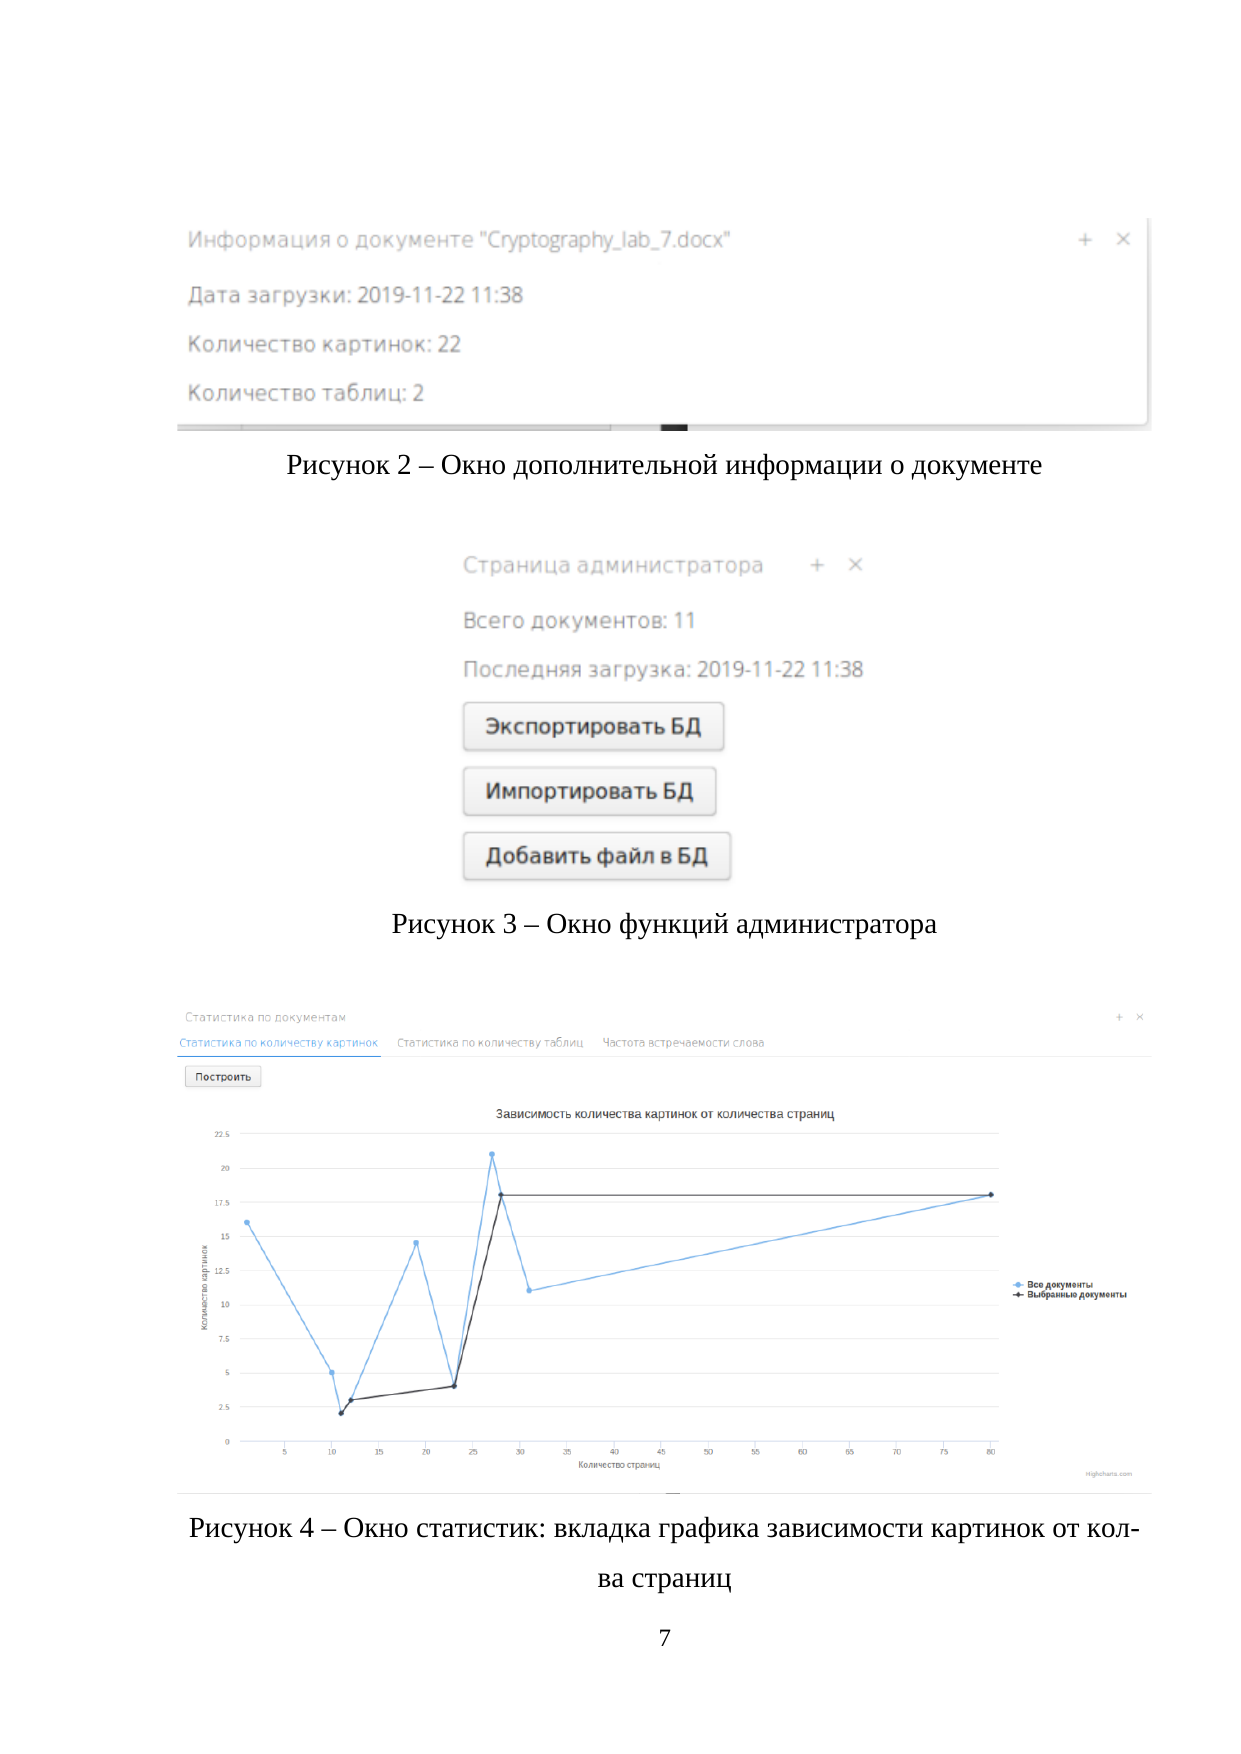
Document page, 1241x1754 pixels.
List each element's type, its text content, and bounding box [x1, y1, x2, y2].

text Рисунок 4 – Окно статистик: вкладка графика зависимости картинок от кол-ва страниц [177, 1510, 1152, 1594]
text Рисунок 2 – Окно дополнительной информации о документе [177, 447, 1152, 481]
picture [177, 1007, 1152, 1494]
picture [177, 218, 1152, 431]
picture [451, 547, 878, 890]
text Рисунок 3 – Окно функций администратора [177, 907, 1152, 940]
